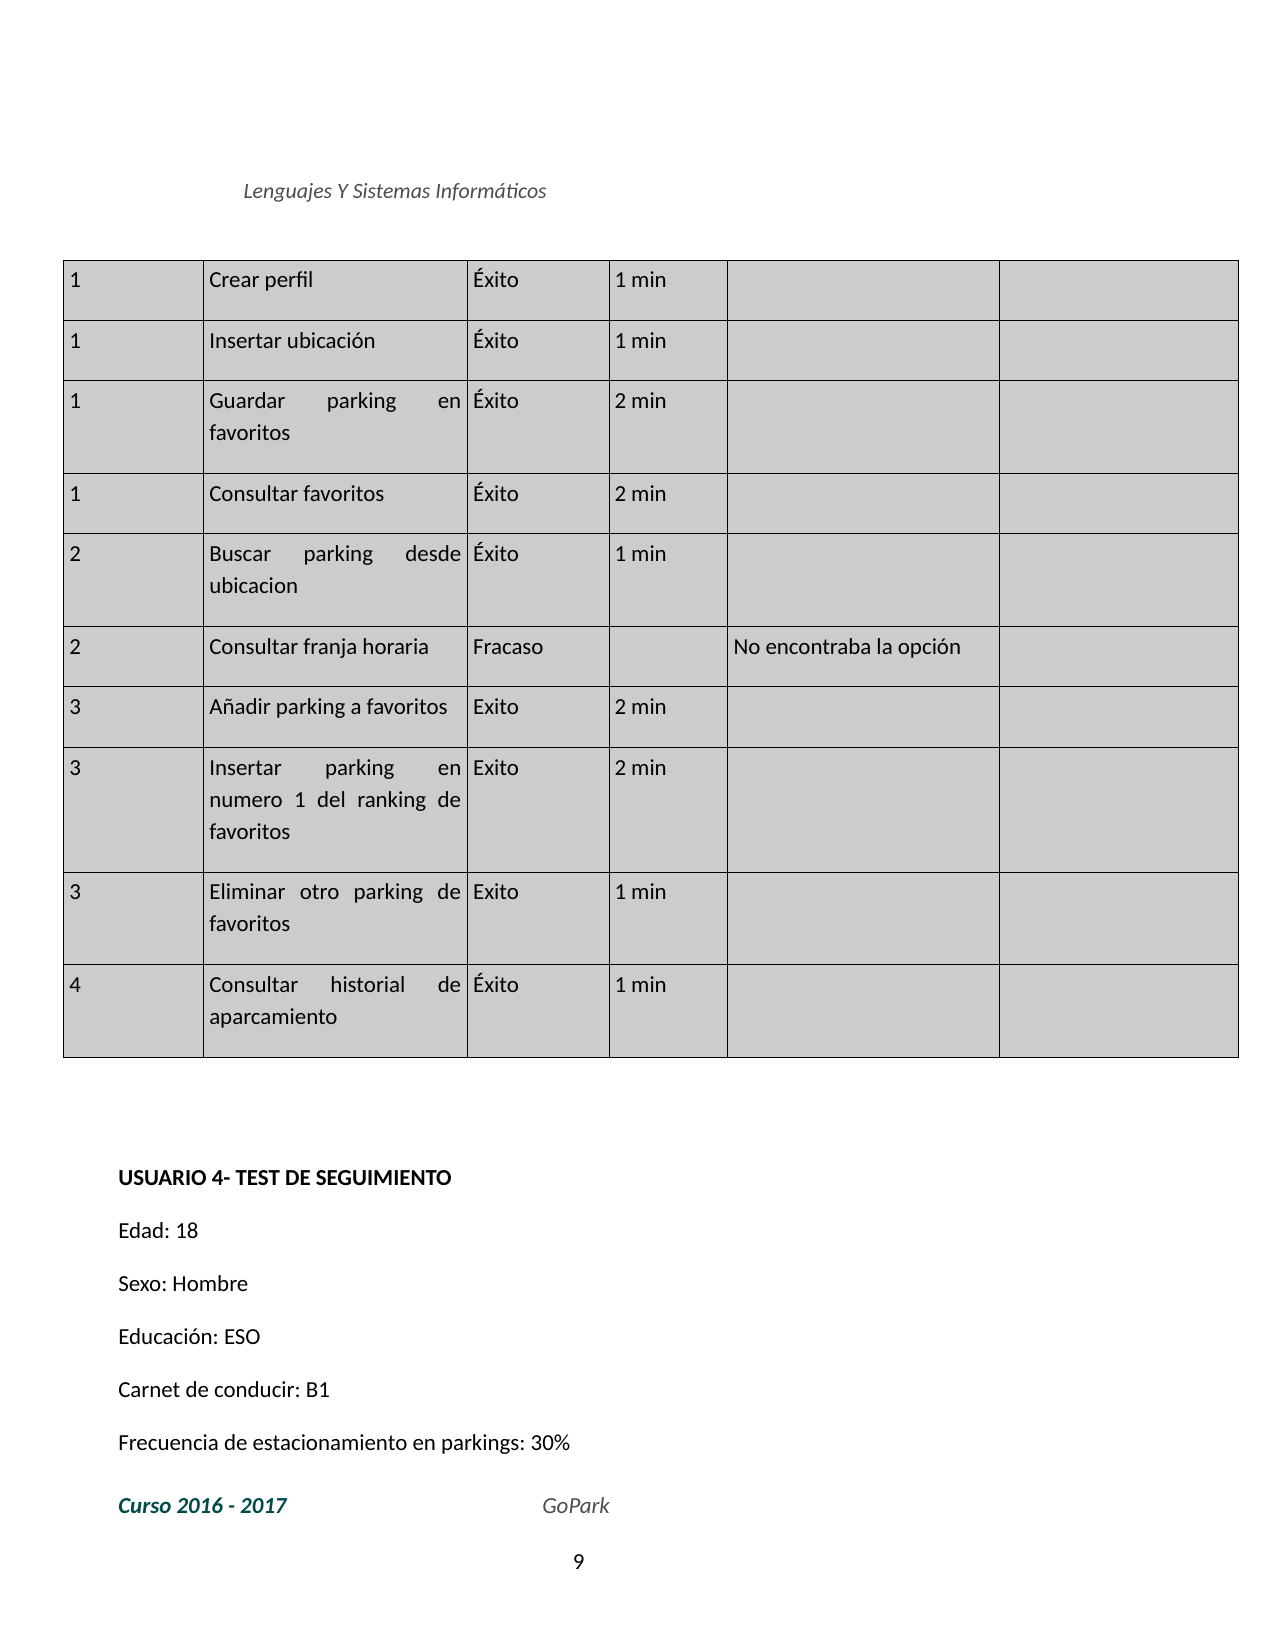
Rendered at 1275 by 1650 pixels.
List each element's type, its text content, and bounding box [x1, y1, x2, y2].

table_cell Éxito [468, 534, 609, 626]
table_cell Éxito [468, 321, 609, 380]
table_cell 1 [64, 261, 203, 320]
text Edad: 18 [118, 1216, 1098, 1244]
text Frecuencia de estacionamiento en parkings: 30% [118, 1428, 1098, 1456]
table_cell [610, 627, 727, 686]
table_cell Eliminar otro parking de favoritos [204, 873, 467, 964]
table_cell [728, 261, 999, 320]
table_cell 3 [64, 873, 203, 964]
table_cell [1000, 321, 1238, 380]
table_cell [728, 474, 999, 533]
table_cell Exito [468, 748, 609, 872]
table_cell 3 [64, 687, 203, 747]
table_cell [728, 687, 999, 747]
table_cell Éxito [468, 261, 609, 320]
table_cell 2 [64, 627, 203, 686]
table_cell [1000, 261, 1238, 320]
table_cell Buscar parking desde ubicacion [204, 534, 467, 626]
text Educación: ESO [118, 1322, 1098, 1350]
table_cell Consultar favoritos [204, 474, 467, 533]
table_cell Éxito [468, 474, 609, 533]
table_cell Insertar ubicación [204, 321, 467, 380]
table_cell 1 min [610, 965, 727, 1057]
text Sexo: Hombre [118, 1269, 1098, 1297]
table_cell Éxito [468, 381, 609, 473]
table_cell 1 [64, 381, 203, 473]
table_cell [1000, 748, 1238, 872]
table_cell [728, 534, 999, 626]
table_cell 1 min [610, 261, 727, 320]
table_cell 2 [64, 534, 203, 626]
table_cell [1000, 534, 1238, 626]
table_cell Exito [468, 873, 609, 964]
table_cell 1 min [610, 534, 727, 626]
table_cell Crear perfil [204, 261, 467, 320]
table_cell 2 min [610, 474, 727, 533]
table_cell [1000, 687, 1238, 747]
table_cell Consultar historial de aparcamiento [204, 965, 467, 1057]
table_cell 2 min [610, 381, 727, 473]
table_cell [728, 381, 999, 473]
table_cell Éxito [468, 965, 609, 1057]
table_cell 4 [64, 965, 203, 1057]
table_cell 1 [64, 474, 203, 533]
table_cell Insertar parking en numero 1 del ranking de favoritos [204, 748, 467, 872]
table_cell [728, 321, 999, 380]
table_cell Guardar parking en favoritos [204, 381, 467, 473]
table_cell 3 [64, 748, 203, 872]
table_cell 2 min [610, 748, 727, 872]
text USUARIO 4- TEST DE SEGUIMIENTO [118, 1163, 1098, 1191]
table_cell 2 min [610, 687, 727, 747]
table_cell No encontraba la opción [728, 627, 999, 686]
table_cell [728, 748, 999, 872]
table_cell [1000, 965, 1238, 1057]
table_cell Fracaso [468, 627, 609, 686]
table_cell 1 min [610, 321, 727, 380]
table_cell [1000, 381, 1238, 473]
table_cell 1 [64, 321, 203, 380]
table_cell 1 min [610, 873, 727, 964]
table_cell [728, 965, 999, 1057]
table_cell Exito [468, 687, 609, 747]
table_cell [1000, 873, 1238, 964]
table_cell [1000, 627, 1238, 686]
table_cell Consultar franja horaria [204, 627, 467, 686]
text Carnet de conducir: B1 [118, 1375, 1098, 1403]
table_cell Añadir parking a favoritos [204, 687, 467, 747]
table_cell [728, 873, 999, 964]
table_cell [1000, 474, 1238, 533]
